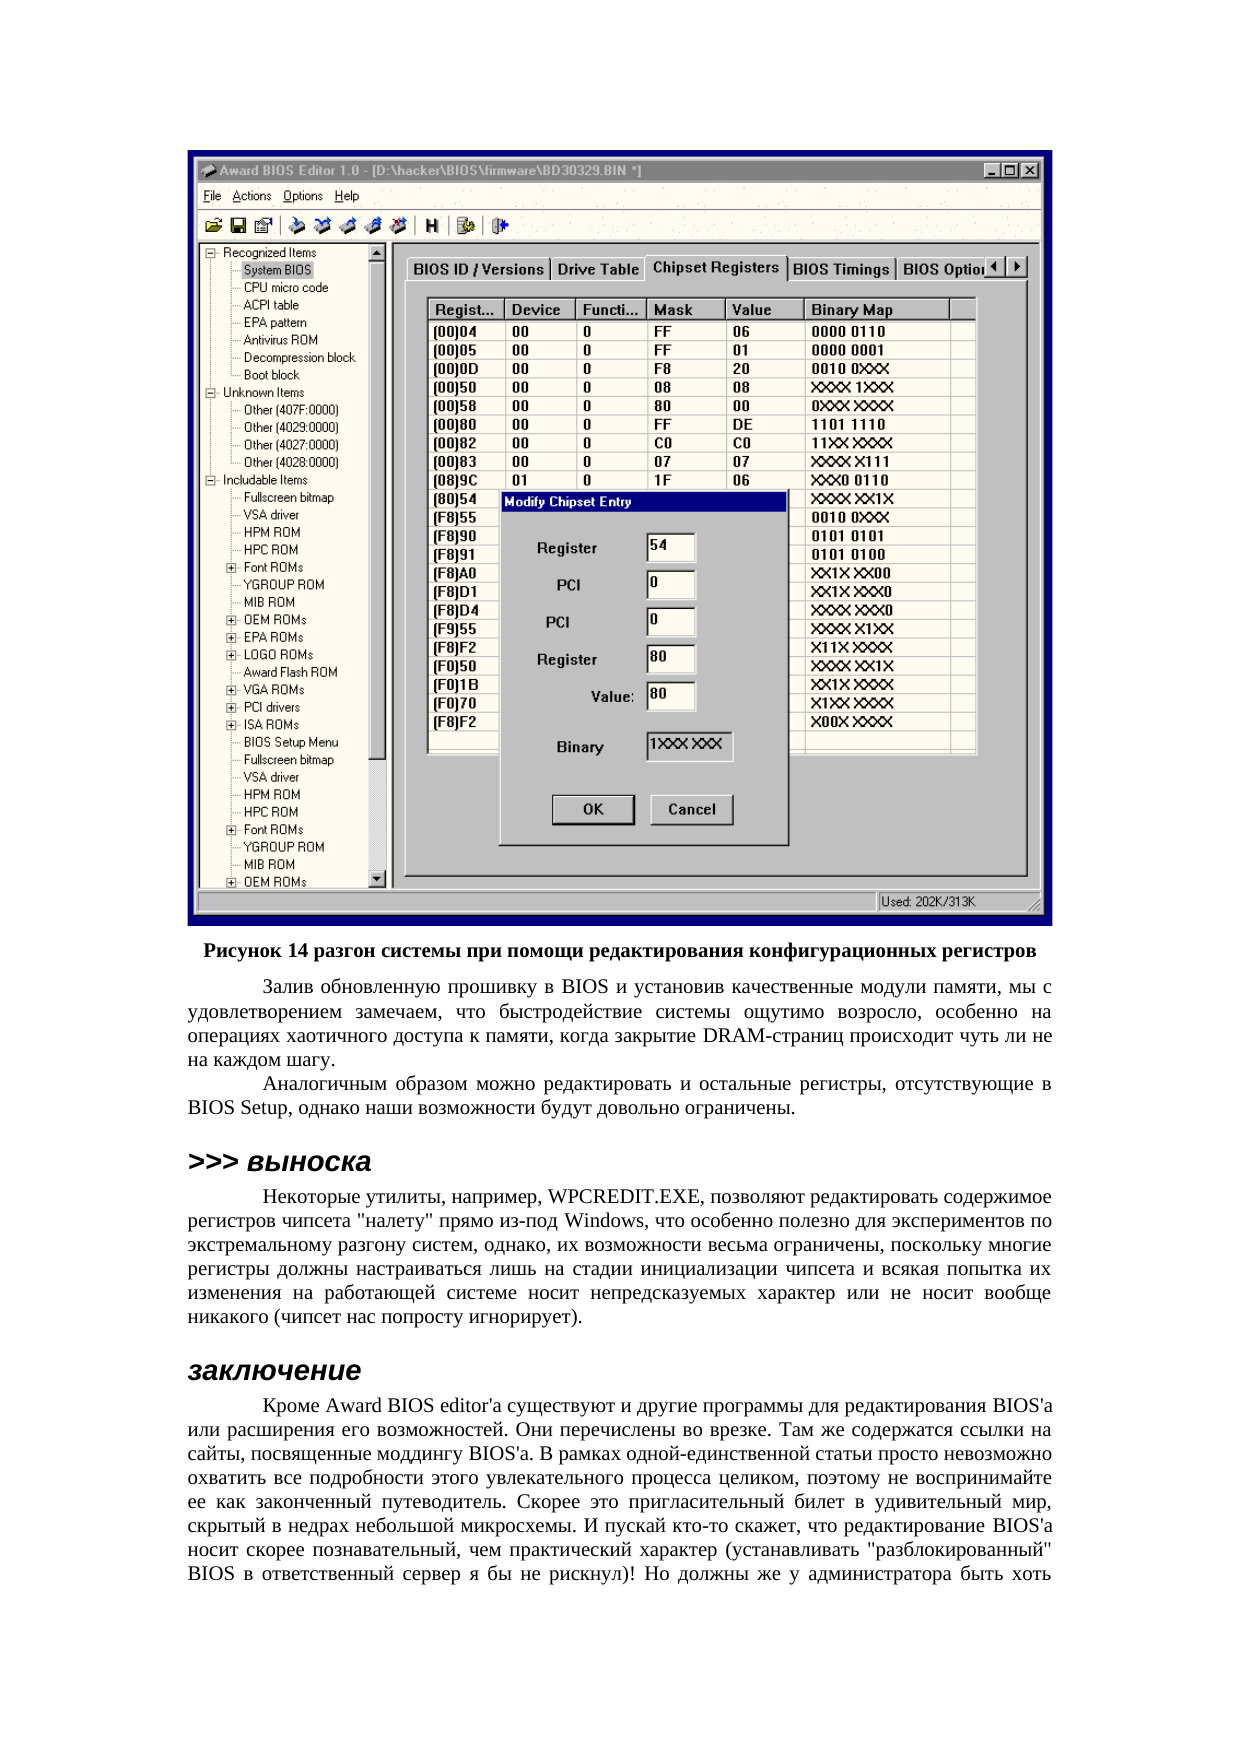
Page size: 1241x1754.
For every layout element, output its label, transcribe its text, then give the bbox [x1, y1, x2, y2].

text Некоторые утилиты, например, WPCREDIT.EXE, позволяют редактировать содержимое регистров чипсета "налету" прямо из-под Windows, что особенно полезно для экспериментов по экстремальному разгону систем, однако, их возможности весьма ограничены, поскольку многие регистры должны настраиваться лишь на стадии инициализации чипсета и всякая попытка их изменения на работающей системе носит непредсказуемых характер или не носит вообще никакого (чипсет нас попросту игнорирует). [187, 1184, 1053, 1328]
text Аналогичным образом можно редактировать и остальные регистры, отсутствующие в BIOS Setup, однако наши возможности будут довольно ограничены. [187, 1071, 1053, 1119]
text Рисунок 14 разгон системы при помощи редактирования конфигурационных регистров [187, 938, 1053, 962]
picture [187, 150, 1053, 926]
text Залив обновленную прошивку в BIOS и установив качественные модули памяти, мы с удовлетворением замечаем, что быстродействие системы ощутимо возросло, особенно на операциях хаотичного доступа к памяти, когда закрытие DRAM-страниц происходит чуть ли не на каждом шагу. [187, 974, 1053, 1071]
subtitle заключение [187, 1353, 1053, 1387]
subtitle >>> выноска [187, 1144, 1053, 1177]
text Кроме Award BIOS editor'а существуют и другие программы для редактирования BIOS'а или расширения его возможностей. Они перечислены во врезке. Там же содержатся ссылки на сайты, посвященные моддингу BIOS'а. В рамках одной-единственной статьи просто невозможно охватить все подробности этого увлекательного процесса целиком, поэтому не воспринимайте ее как законченный путеводитель. Скорее это пригласительный билет в удивительный мир, скрытый в недрах небольшой микросхемы. И пускай кто-то скажет, что редактирование BIOS'а носит скорее познавательный, чем практический характер (устанавливать "разблокированный" BIOS в ответственный сервер я бы не рискнул)! Но должны же у администратора быть хоть [187, 1393, 1053, 1585]
